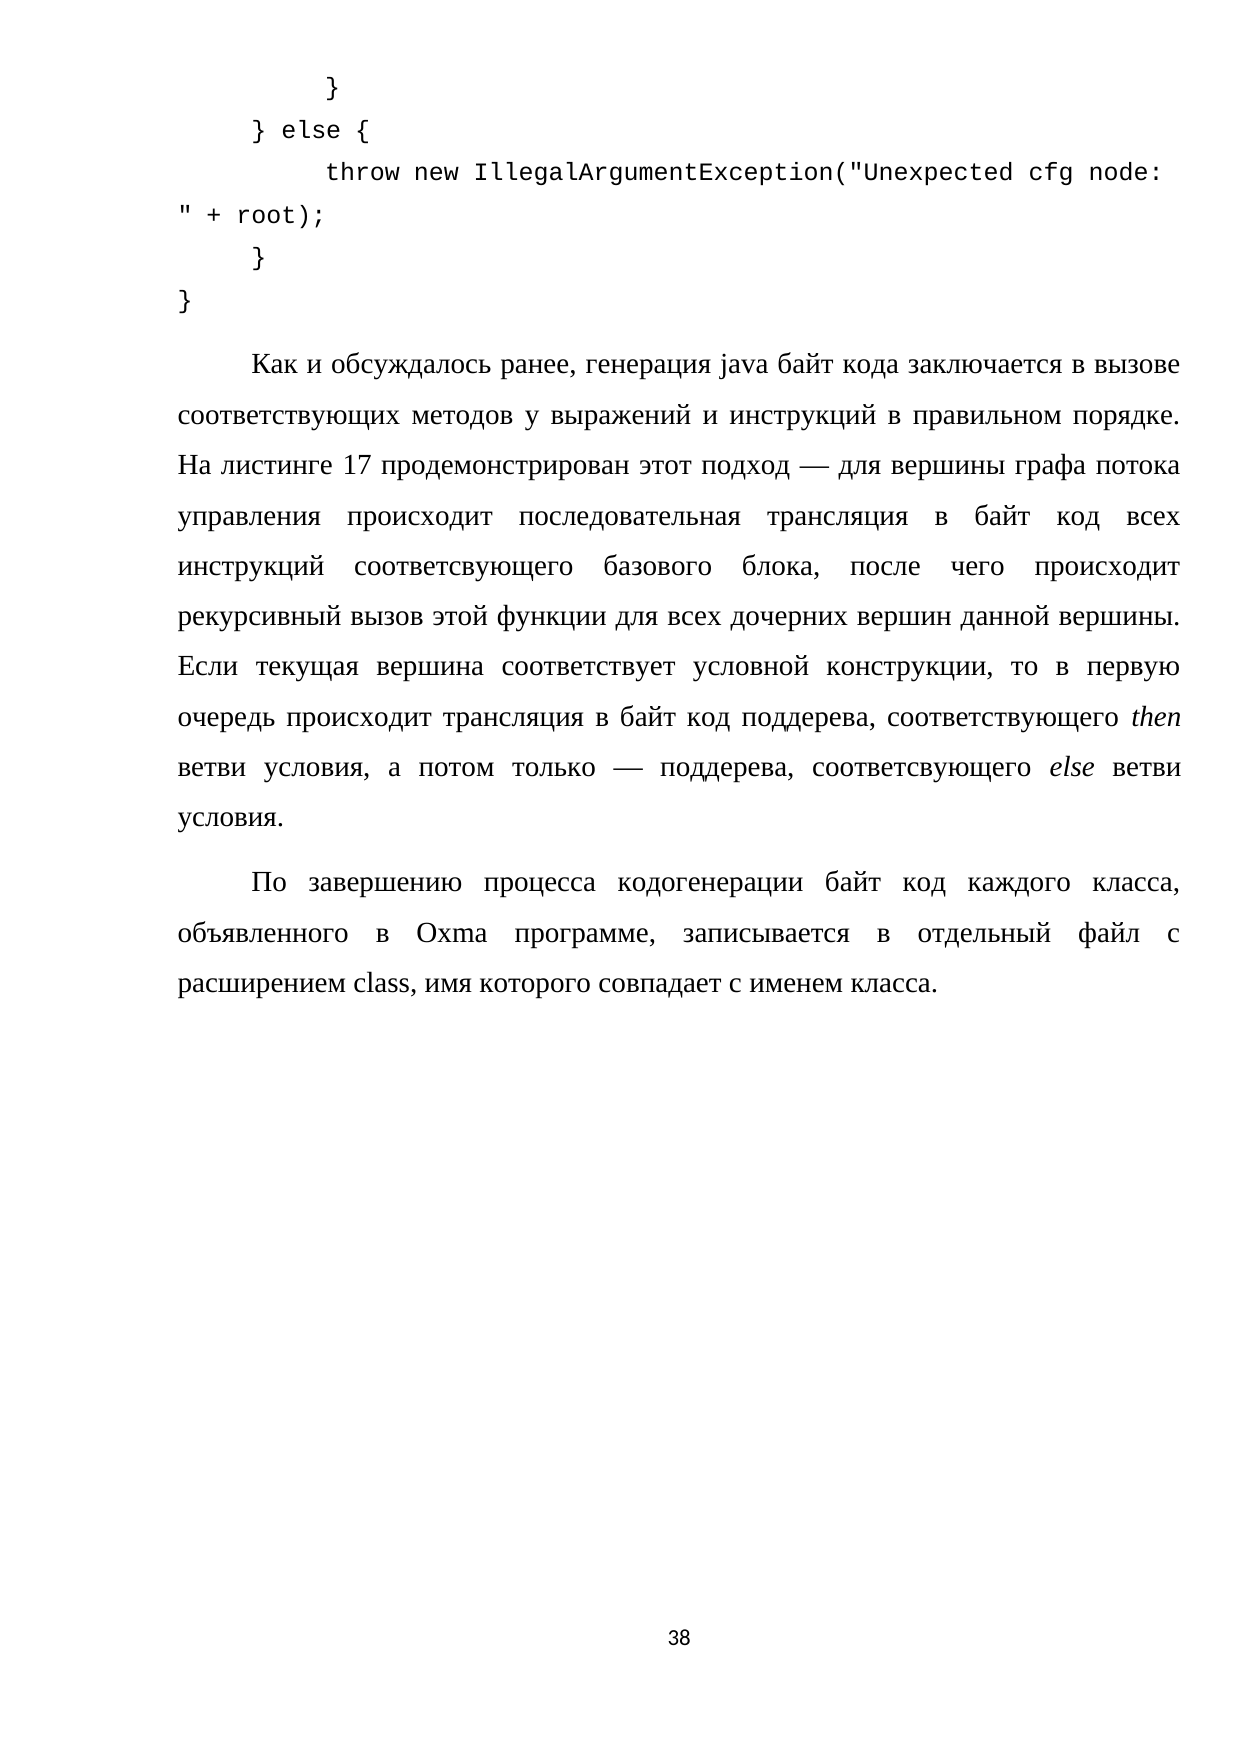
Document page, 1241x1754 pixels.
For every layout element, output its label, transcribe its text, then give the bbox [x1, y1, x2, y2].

text } } else { throw new IllegalArgumentException("Unexpected cfg node: " + root); } } [177, 75, 1181, 316]
text По завершению процесса кодогенерации байт код каждого класса, объявленного в Oxma программе, записывается в отдельный файл с расширением class, имя которого совпадает с именем класса. [177, 864, 1181, 998]
text Как и обсуждалось ранее, генерация java байт кода заключается в вызове соответствующих методов у выражений и инструкций в правильном порядке. На листинге 17 продемонстрирован этот подход — для вершины графа потока управления происходит последовательная трансляция в байт код всех инструкций соответсвующего базового блока, после чего происходит рекурсивный вызов этой функции для всех дочерних вершин данной вершины. Если текущая вершина соответствует условной конструкции, то в первую очередь происходит трансляция в байт код поддерева, соответствующего then ветви условия, а потом только — поддерева, соответсвующего else ветви условия. [177, 347, 1181, 833]
